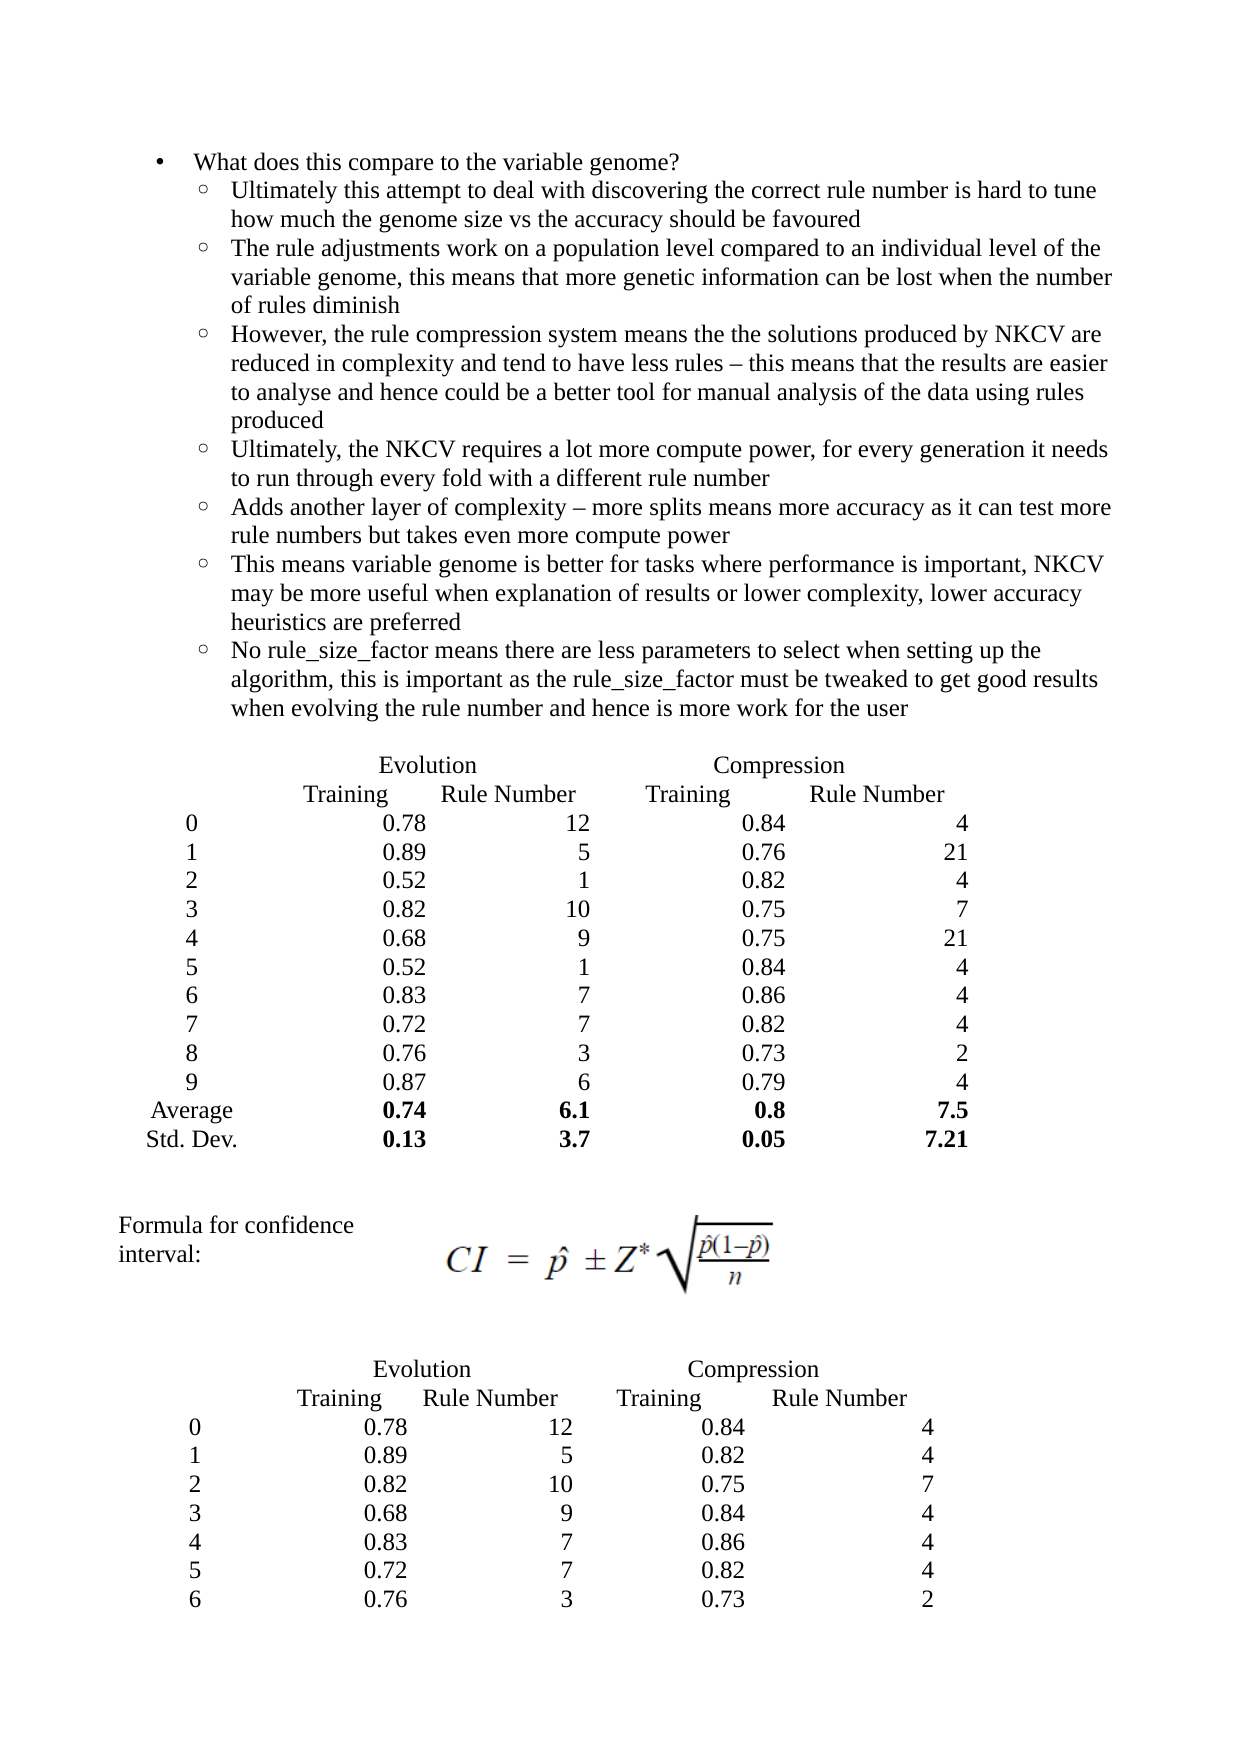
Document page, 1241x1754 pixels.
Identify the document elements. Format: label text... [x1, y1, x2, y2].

table_cell 0.83 [271, 1527, 407, 1556]
table_cell 5 [118, 1556, 271, 1584]
table_cell 10 [426, 894, 590, 923]
table_cell 0.84 [590, 952, 785, 981]
table_cell 0.05 [590, 1124, 785, 1153]
table_cell 0.78 [271, 1412, 407, 1441]
table_cell Std. Dev. [118, 1124, 265, 1153]
table_header Evolution [265, 751, 590, 779]
table_cell Training [271, 1383, 407, 1412]
table_cell 3 [118, 894, 265, 923]
table_cell Rule Number [426, 779, 590, 808]
text Formula for confidence interval: [118, 1211, 413, 1268]
table_cell 21 [785, 923, 968, 952]
list However, the rule compression system means the the solutions produced by NKCV are reduced in complexity and tend to have less rules – this means that the results are easier to analyse and hence could be a better tool for manual analysis of the data using rules produced [193, 319, 1122, 434]
table_cell 7.21 [785, 1124, 968, 1153]
table_cell 3 [426, 1038, 590, 1067]
table_cell 0.75 [573, 1469, 745, 1498]
table_cell 0.73 [590, 1038, 785, 1067]
table_cell 0.86 [590, 981, 785, 1009]
table_cell 0.68 [265, 923, 426, 952]
table_header Compression [573, 1354, 934, 1383]
table_cell Training [265, 779, 426, 808]
table_cell 0.8 [590, 1096, 785, 1124]
table_cell 8 [118, 1038, 265, 1067]
table_cell 0.74 [265, 1096, 426, 1124]
table_cell [118, 779, 265, 808]
table_cell 4 [785, 952, 968, 981]
table_cell 1 [426, 952, 590, 981]
table_cell 4 [118, 923, 265, 952]
table_cell 0.82 [590, 866, 785, 894]
table_cell 9 [407, 1498, 573, 1527]
table_cell Training [573, 1383, 745, 1412]
table_cell 6 [118, 1584, 271, 1613]
list This means variable genome is better for tasks where performance is important, NKCV may be more useful when explanation of results or lower complexity, lower accuracy heuristics are preferred [193, 549, 1122, 636]
table_cell 9 [118, 1067, 265, 1096]
table_cell 0.72 [271, 1556, 407, 1584]
table_cell 0.78 [265, 808, 426, 837]
table_cell 3 [118, 1498, 271, 1527]
table_cell 2 [785, 1038, 968, 1067]
table_cell 2 [118, 866, 265, 894]
table_cell 4 [118, 1527, 271, 1556]
table_cell 0.82 [573, 1556, 745, 1584]
list Ultimately, the NKCV requires a lot more compute power, for every generation it needs to run through every fold with a different rule number [193, 434, 1122, 492]
table_cell 0.82 [573, 1441, 745, 1469]
table_cell 1 [426, 866, 590, 894]
table_cell 0.89 [271, 1441, 407, 1469]
table_cell 0.73 [573, 1584, 745, 1613]
list Adds another layer of complexity – more splits means more accuracy as it can test more rule numbers but takes even more compute power [193, 492, 1122, 549]
table_cell 1 [118, 1441, 271, 1469]
table_cell 0.75 [590, 923, 785, 952]
table_cell 4 [785, 1067, 968, 1096]
table_header Evolution [271, 1354, 573, 1383]
table_cell 0.82 [271, 1469, 407, 1498]
table_cell 7 [745, 1469, 934, 1498]
table_cell 0.76 [590, 837, 785, 866]
picture [413, 1181, 827, 1334]
table_cell 2 [118, 1469, 271, 1498]
table_cell 7 [407, 1527, 573, 1556]
table_cell 4 [745, 1441, 934, 1469]
table_cell 0.52 [265, 866, 426, 894]
table_cell 5 [407, 1441, 573, 1469]
text [827, 1211, 1122, 1268]
table_cell Rule Number [745, 1383, 934, 1412]
table_cell 5 [118, 952, 265, 981]
table_cell 3 [407, 1584, 573, 1613]
list No rule_size_factor means there are less parameters to select when setting up the algorithm, this is important as the rule_size_factor must be tweaked to get good results when evolving the rule number and hence is more work for the user [193, 636, 1122, 722]
table_cell 0 [118, 1412, 271, 1441]
table_cell 0.84 [573, 1412, 745, 1441]
table_cell 9 [426, 923, 590, 952]
table_cell 7.5 [785, 1096, 968, 1124]
table_header Compression [590, 751, 968, 779]
table_cell 0.76 [265, 1038, 426, 1067]
table_cell 7 [785, 894, 968, 923]
table_cell 7 [118, 1009, 265, 1038]
table_cell [118, 1383, 271, 1412]
table_cell 12 [426, 808, 590, 837]
table_cell 0 [118, 808, 265, 837]
table_cell 0.68 [271, 1498, 407, 1527]
table_cell 0.72 [265, 1009, 426, 1038]
table_cell Rule Number [785, 779, 968, 808]
table_cell 4 [785, 981, 968, 1009]
table_cell 2 [745, 1584, 934, 1613]
table_cell 7 [407, 1556, 573, 1584]
table_cell 0.52 [265, 952, 426, 981]
list The rule adjustments work on a population level compared to an individual level of the variable genome, this means that more genetic information can be lost when the number of rules diminish [193, 233, 1122, 319]
table_cell Rule Number [407, 1383, 573, 1412]
table_cell 10 [407, 1469, 573, 1498]
table_cell 4 [745, 1556, 934, 1584]
table_cell 1 [118, 837, 265, 866]
table_cell 0.89 [265, 837, 426, 866]
table_cell 0.83 [265, 981, 426, 1009]
table_cell 0.13 [265, 1124, 426, 1153]
table_cell 0.84 [590, 808, 785, 837]
list What does this compare to the variable genome? [156, 147, 1122, 176]
table_cell 0.84 [573, 1498, 745, 1527]
table_cell 4 [745, 1498, 934, 1527]
table_cell 7 [426, 1009, 590, 1038]
table_cell Training [590, 779, 785, 808]
table_cell 6.1 [426, 1096, 590, 1124]
list Ultimately this attempt to deal with discovering the correct rule number is hard to tune how much the genome size vs the accuracy should be favoured [193, 176, 1122, 233]
table_cell 0.82 [265, 894, 426, 923]
table_cell 4 [785, 808, 968, 837]
table_cell 4 [745, 1527, 934, 1556]
table_header [118, 751, 265, 779]
table_cell Average [118, 1096, 265, 1124]
table_cell 4 [785, 1009, 968, 1038]
table_cell 0.75 [590, 894, 785, 923]
table_cell 6 [426, 1067, 590, 1096]
table_cell 12 [407, 1412, 573, 1441]
table_cell 6 [118, 981, 265, 1009]
table_cell 0.82 [590, 1009, 785, 1038]
table_header [118, 1354, 271, 1383]
table_cell 0.79 [590, 1067, 785, 1096]
table_cell 5 [426, 837, 590, 866]
table_cell 0.76 [271, 1584, 407, 1613]
table_cell 21 [785, 837, 968, 866]
table_cell 4 [745, 1412, 934, 1441]
table_cell 4 [785, 866, 968, 894]
table_cell 3.7 [426, 1124, 590, 1153]
table_cell 0.87 [265, 1067, 426, 1096]
table_cell 0.86 [573, 1527, 745, 1556]
table_cell 7 [426, 981, 590, 1009]
